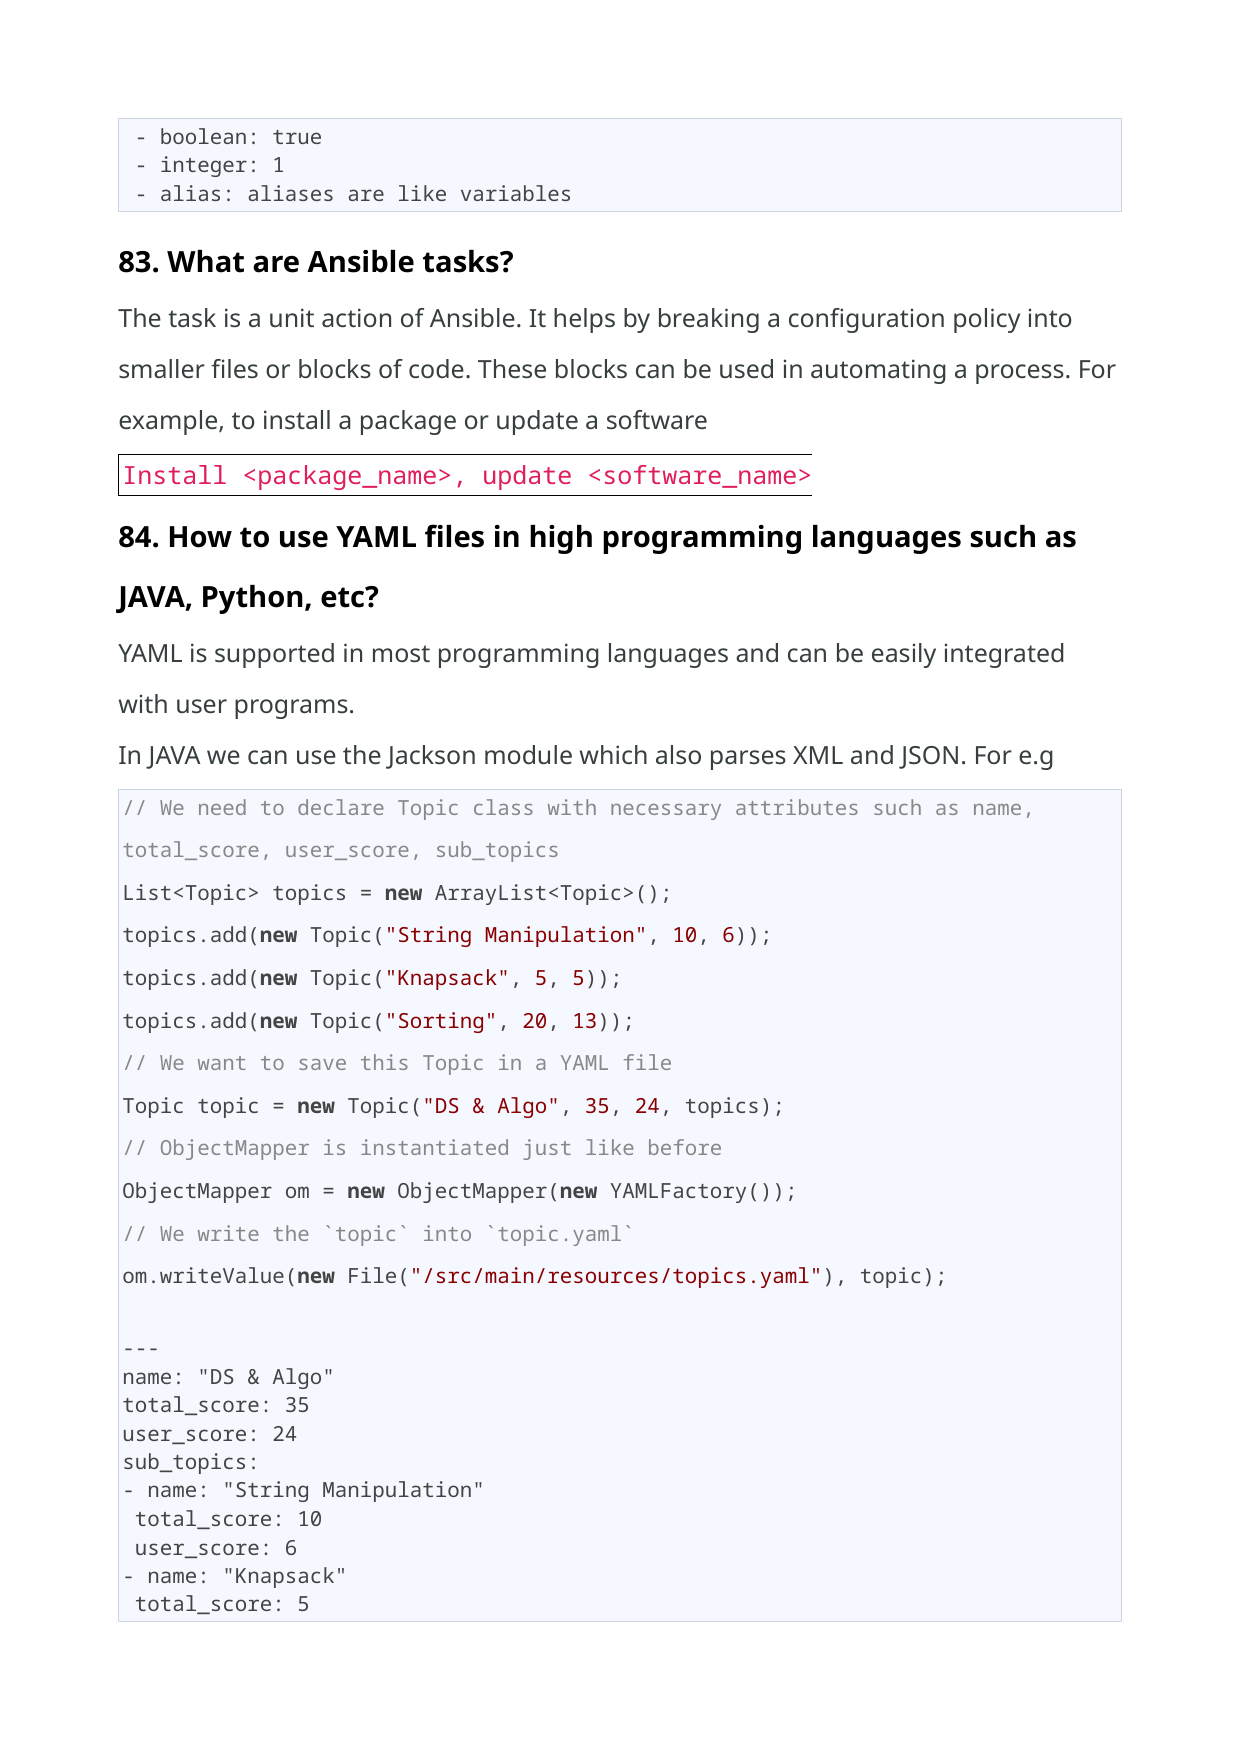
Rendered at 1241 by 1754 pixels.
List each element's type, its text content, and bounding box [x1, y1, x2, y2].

text total_score: 5 [119, 1586, 1121, 1621]
text Install <package_name>, update <software_name> [119, 454, 1122, 496]
text // We need to declare Topic class with necessary attributes such as name, total_score, user_score, sub_topics [119, 790, 1121, 864]
subtitle 84. How to use YAML files in high programming languages such as JAVA, Python, etc? [118, 517, 1122, 616]
text topics.add(new Topic("String Manipulation", 10, 6)); [119, 917, 1121, 949]
text Topic topic = new Topic("DS & Algo", 35, 24, topics); [119, 1087, 1121, 1119]
text total_score: 10 [119, 1500, 1121, 1529]
text --- [119, 1329, 1121, 1358]
text - boolean: true [119, 119, 1121, 147]
text user_score: 24 [119, 1415, 1121, 1443]
text om.writeValue(new File("/src/main/resources/topics.yaml"), topic); [119, 1257, 1121, 1290]
text - integer: 1 [119, 147, 1121, 175]
text name: "DS & Algo" [119, 1358, 1121, 1386]
text - name: "Knapsack" [119, 1557, 1121, 1586]
text - alias: aliases are like variables [119, 175, 1121, 211]
text user_score: 6 [119, 1529, 1121, 1557]
text total_score: 35 [119, 1386, 1121, 1415]
text The task is a unit action of Ansible. It helps by breaking a configuration policy into smaller files or blocks of code. These blocks can be used in automating a process. For example, to install a package or update a software [118, 301, 1122, 437]
text YAML is supported in most programming languages and can be easily integrated with user programs. In JAVA we can use the Jackson module which also parses XML and JSON. For e.g [118, 636, 1122, 772]
text // We want to save this Topic in a YAML file [119, 1044, 1121, 1077]
text ObjectMapper om = new ObjectMapper(new YAMLFactory()); [119, 1172, 1121, 1204]
text - name: "String Manipulation" [119, 1472, 1121, 1500]
text // ObjectMapper is instantiated just like before [119, 1129, 1121, 1162]
text topics.add(new Topic("Knapsack", 5, 5)); [119, 959, 1121, 992]
text topics.add(new Topic("Sorting", 20, 13)); [119, 1002, 1121, 1034]
subtitle 83. What are Ansible tasks? [118, 241, 1122, 281]
text // We write the `topic` into `topic.yaml` [119, 1215, 1121, 1247]
text List<Topic> topics = new ArrayList<Topic>(); [119, 874, 1121, 906]
text sub_topics: [119, 1443, 1121, 1472]
